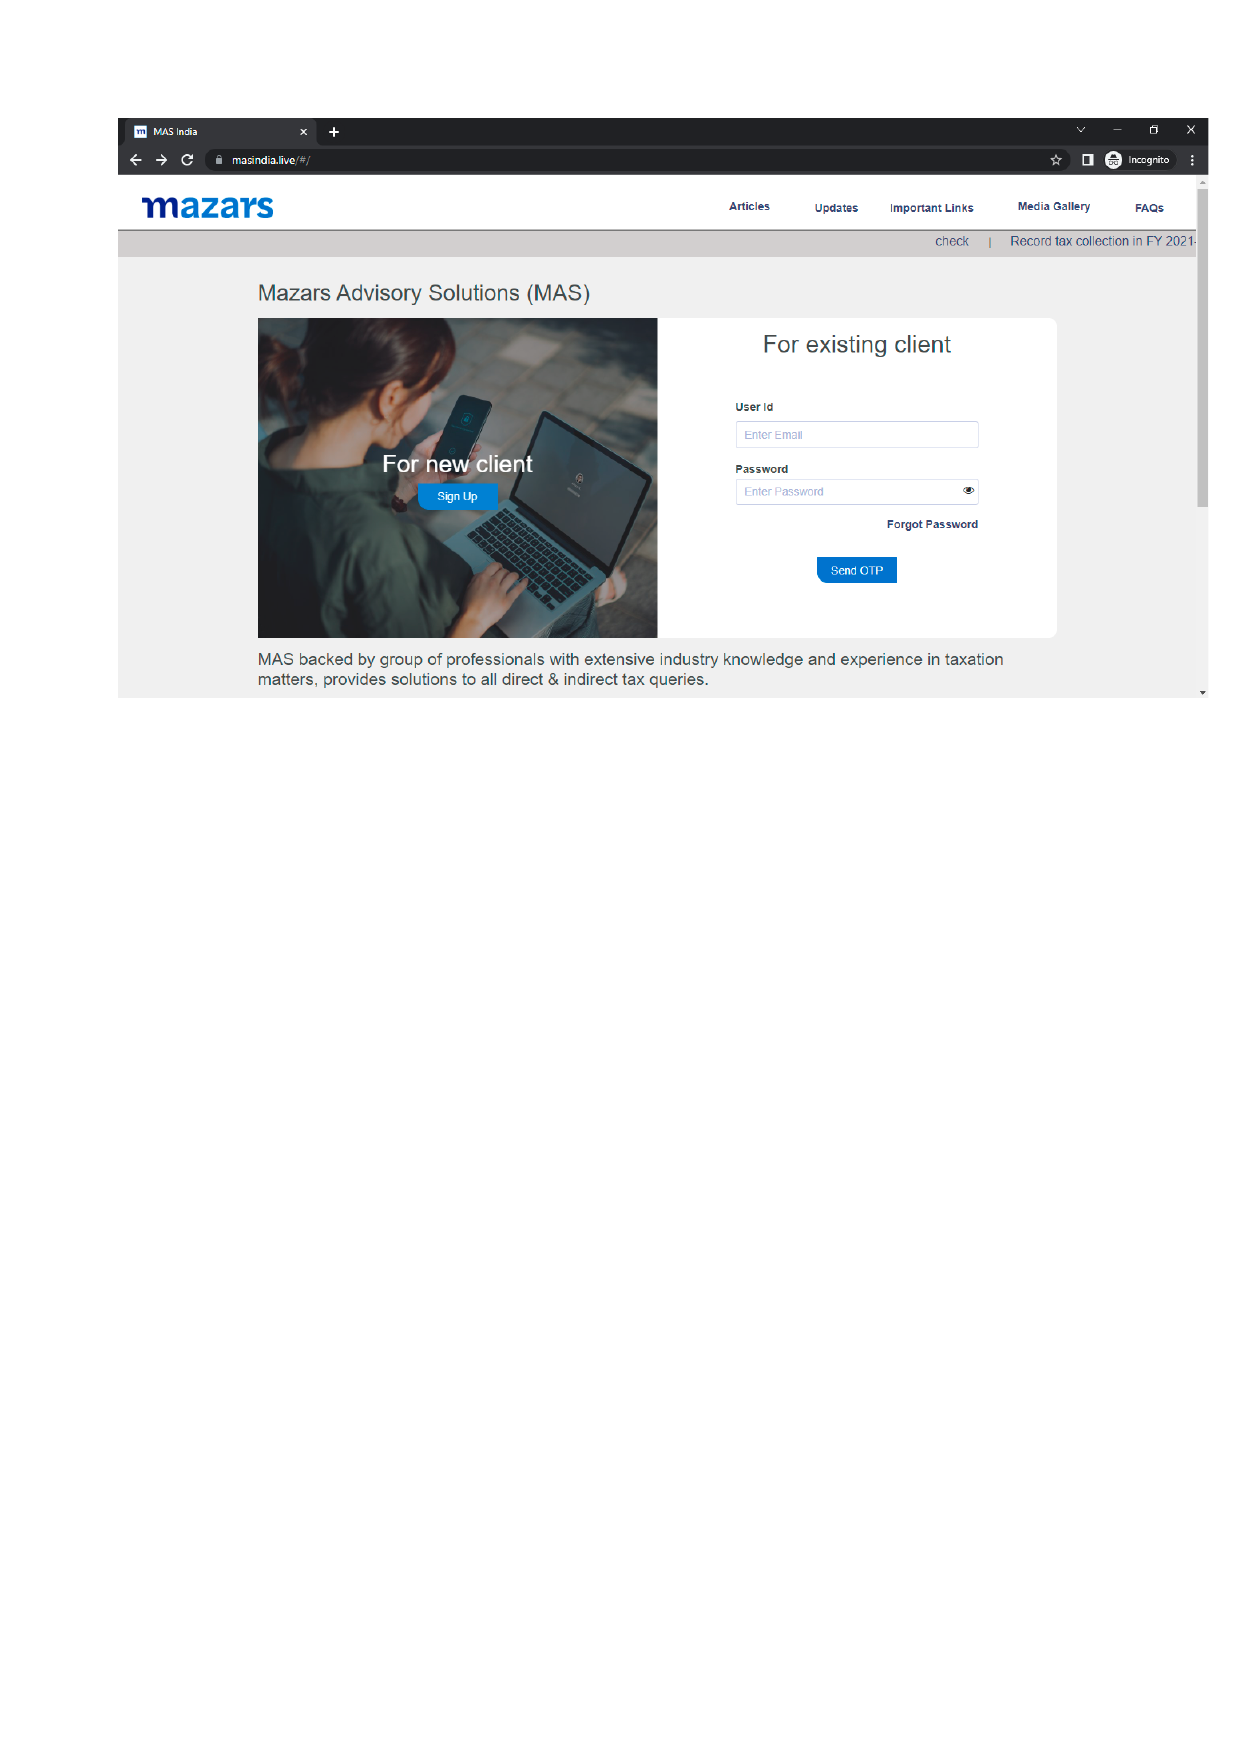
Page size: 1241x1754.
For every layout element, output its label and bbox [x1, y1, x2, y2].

picture [118, 118, 1209, 698]
